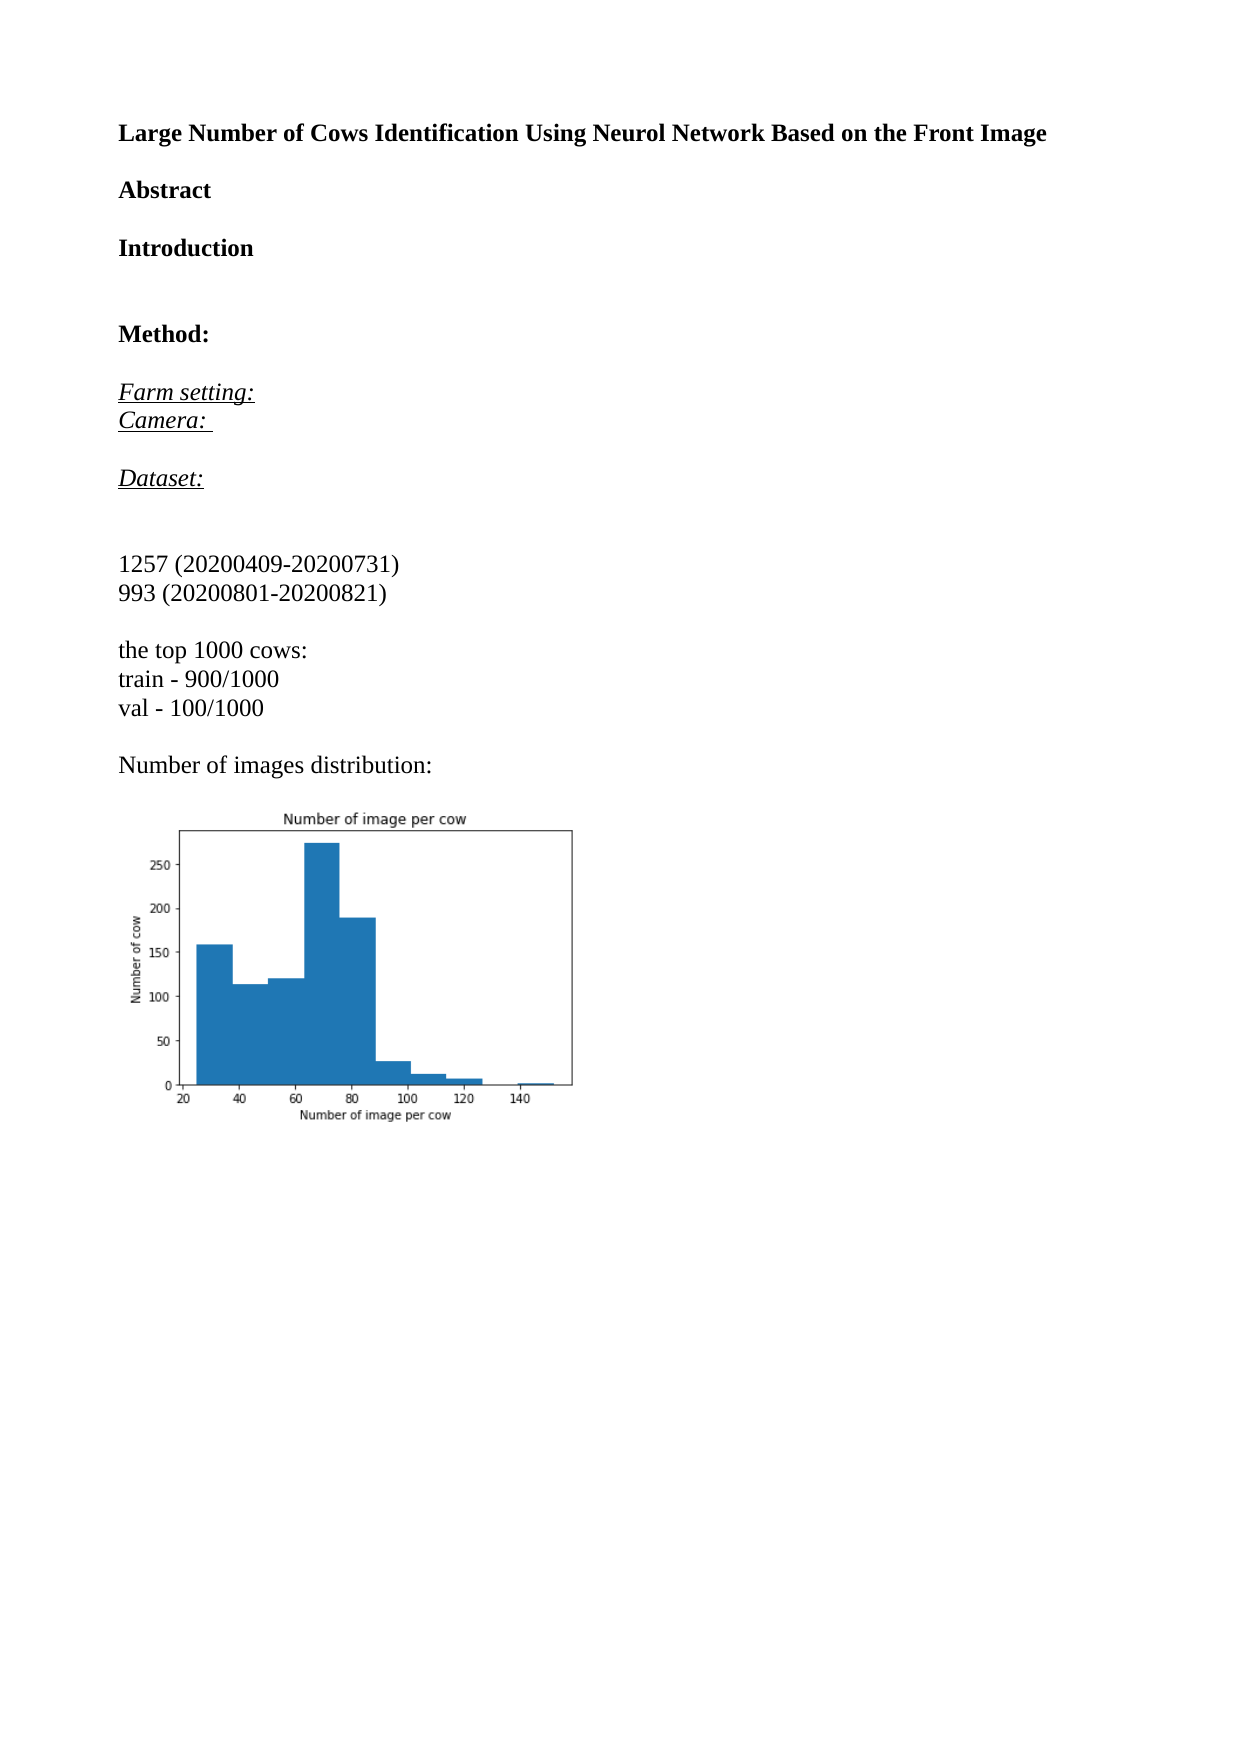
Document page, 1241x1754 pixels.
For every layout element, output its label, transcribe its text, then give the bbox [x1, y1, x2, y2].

text Camera: [118, 406, 1122, 434]
text Abstract [118, 176, 1122, 204]
text 1257 (20200409-20200731) [118, 549, 1122, 578]
text Number of images distribution: [118, 751, 1122, 779]
picture [118, 808, 581, 1130]
text Large Number of Cows Identification Using Neurol Network Based on the Front Image [118, 118, 1122, 147]
text Introduction [118, 233, 1122, 262]
text the top 1000 cows: [118, 636, 1122, 664]
text 993 (20200801-20200821) [118, 578, 1122, 607]
text Method: [118, 319, 1122, 348]
text train - 900/1000 [118, 664, 1122, 693]
text val - 100/1000 [118, 693, 1122, 722]
text Farm setting: [118, 377, 1122, 406]
text Dataset: [118, 463, 1122, 492]
